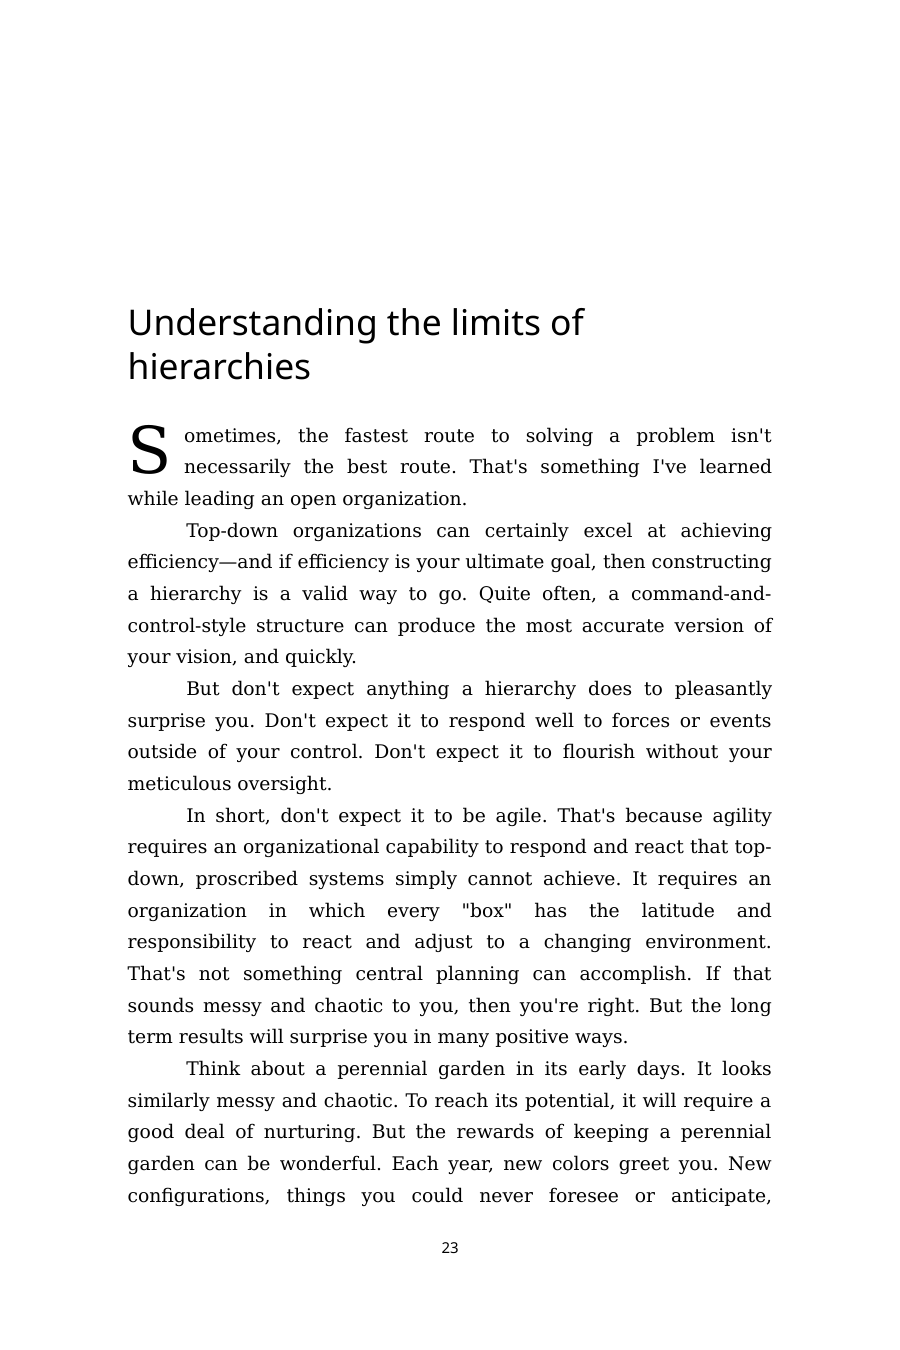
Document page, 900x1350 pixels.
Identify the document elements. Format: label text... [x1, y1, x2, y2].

text But don't expect anything a hierarchy does to pleasantly surprise you. Don't expect it to respond well to forces or events outside of your control. Don't expect it to flourish without your meticulous oversight. [127, 678, 772, 795]
text Think about a perennial garden in its early days. It looks similarly messy and chaotic. To reach its potential, it will require a good deal of nurturing. But the rewards of keeping a perennial garden can be wonderful. Each year, new colors greet you. New configurations, things you could never foresee or anticipate, [127, 1058, 772, 1207]
text Sometimes, the fastest route to solving a problem isn't necessarily the best route. That's something I've learned while leading an open organization. [127, 425, 772, 510]
text In short, don't expect it to be agile. That's because agility requires an organizational capability to respond and react that top-down, proscribed systems simply cannot achieve. It requires an organization in which every "box" has the latitude and responsibility to react and adjust to a changing environment. That's not something central planning can accomplish. If that sounds messy and chaotic to you, then you're right. But the long term results will surprise you in many positive ways. [127, 805, 772, 1048]
text Top-down organizations can certainly excel at achieving efficiency—and if efficiency is your ultimate goal, then constructing a hierarchy is a valid way to go. Quite often, a command-and-control-style structure can produce the most accurate version of your vision, and quickly. [127, 520, 772, 668]
subtitle Understanding the limits of hierarchies [127, 298, 772, 390]
